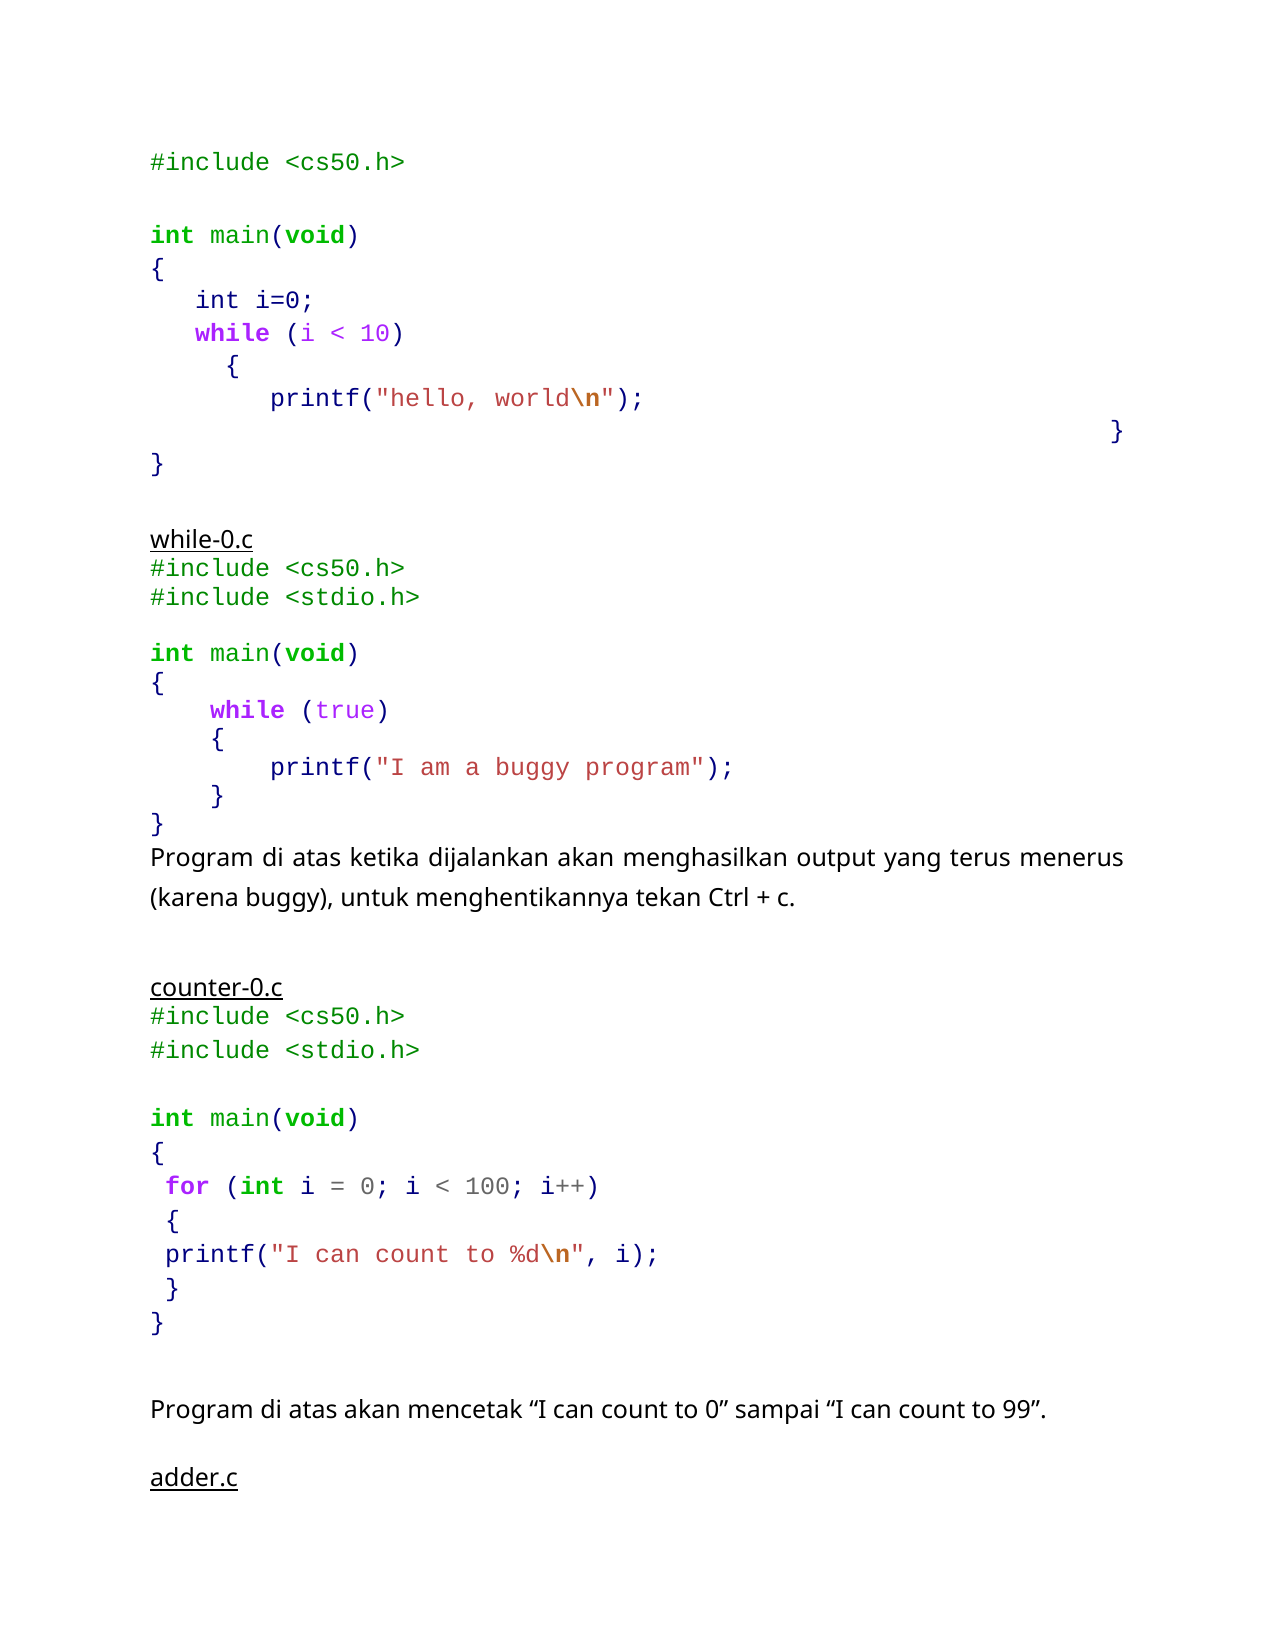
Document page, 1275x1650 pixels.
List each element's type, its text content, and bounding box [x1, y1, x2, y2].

text int main(void) { int i=0; [150, 223, 1125, 316]
text adder.c [150, 1460, 1125, 1494]
text #include <cs50.h> #include <stdio.h> int main(void) { while (true) { printf("I am a buggy program"); } } [150, 556, 1125, 839]
text while (i < 10) [150, 320, 1125, 348]
text { printf("hello, world\n"); [150, 353, 1125, 413]
text #include <cs50.h> #include <stdio.h> int main(void) { for (int i = 0; i < 100; i++) { printf("I can count to %d\n", i); } } [150, 1003, 1125, 1337]
text Program di atas akan mencetak “I can count to 0” sampai “I can count to 99”. [150, 1392, 1125, 1426]
text counter-0.c [150, 969, 1125, 1003]
text Program di atas ketika dijalankan akan menghasilkan output yang terus menerus (karena buggy), untuk menghentikannya tekan Ctrl + c. [150, 839, 1125, 914]
text while-0.c [150, 522, 1125, 556]
text } } [150, 418, 1125, 478]
text #include <cs50.h> [150, 150, 1125, 217]
